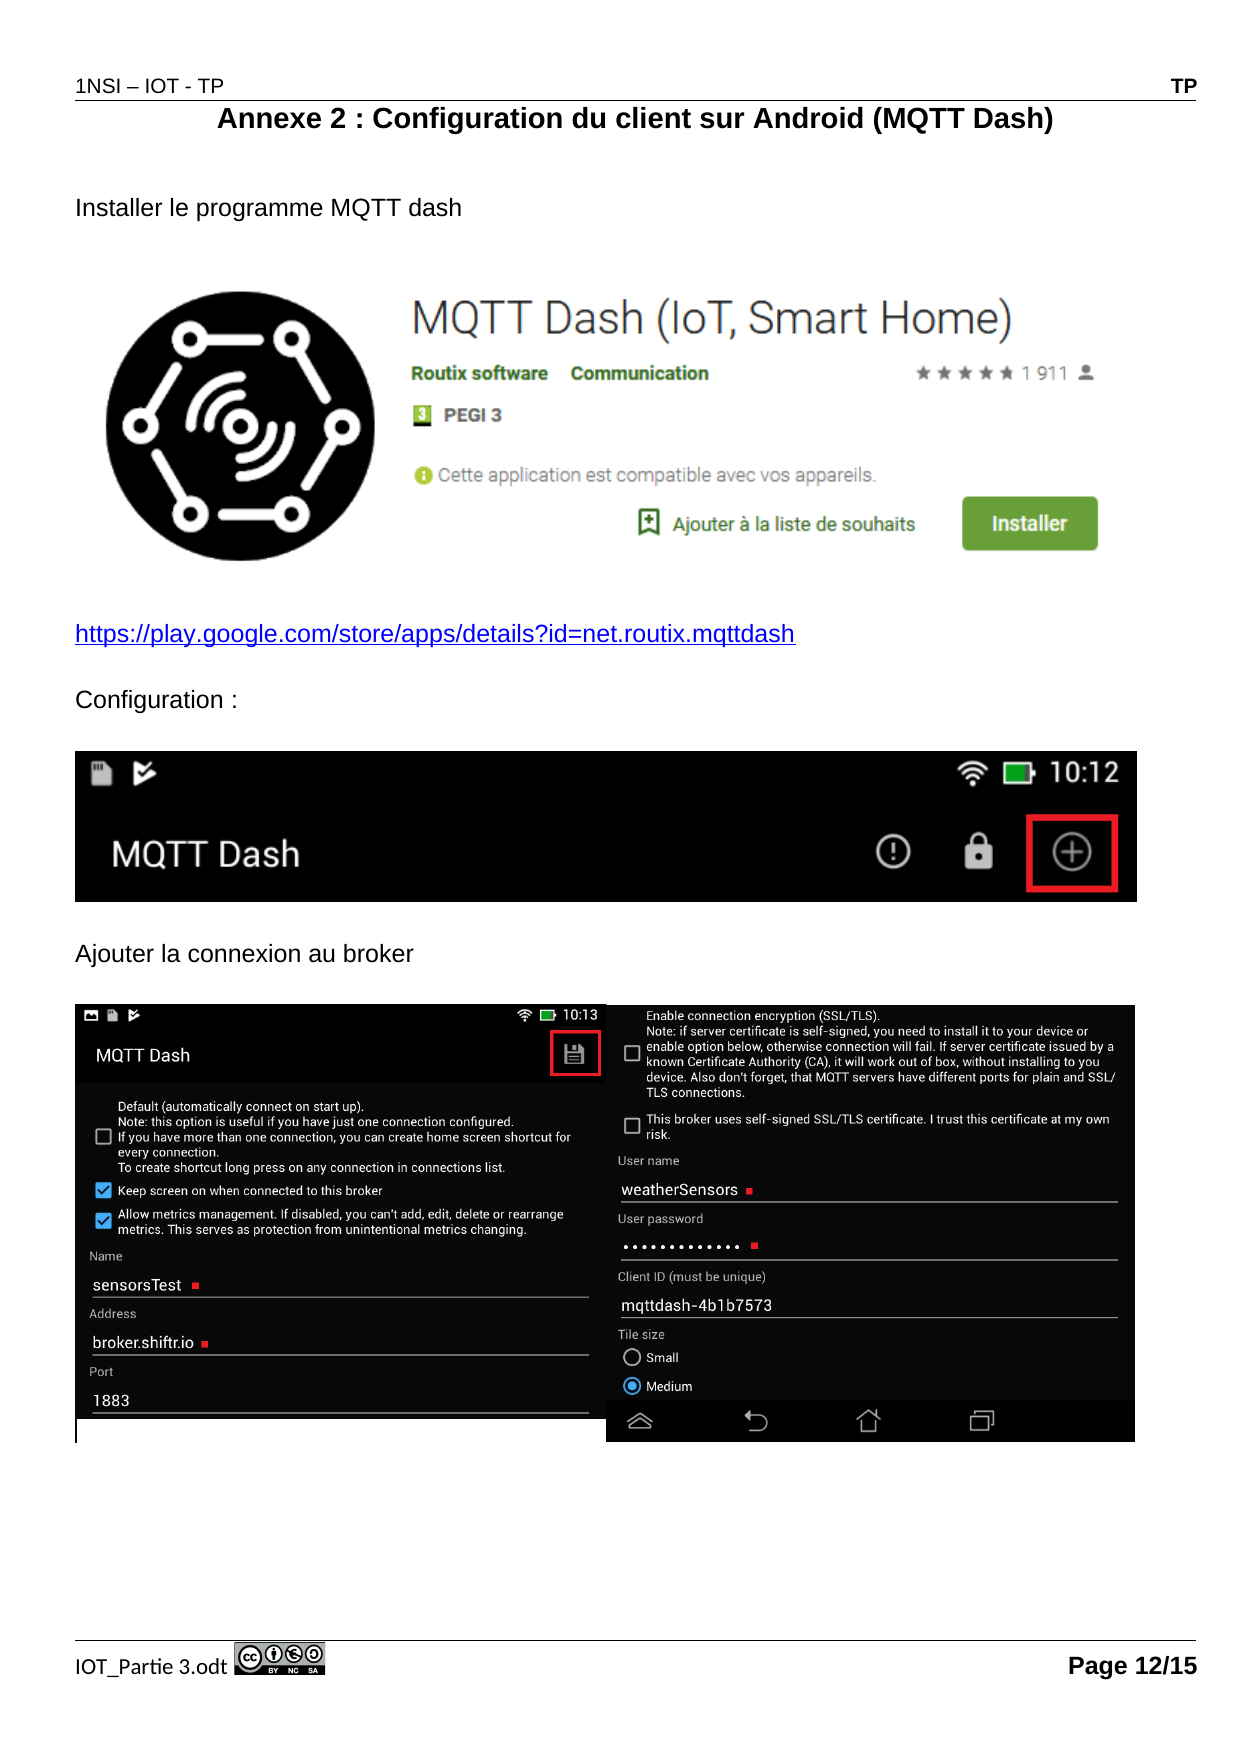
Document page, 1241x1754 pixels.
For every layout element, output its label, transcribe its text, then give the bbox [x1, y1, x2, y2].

picture [75, 1004, 1136, 1443]
text Ajouter la connexion au broker [75, 938, 1196, 967]
text Configuration : [75, 685, 1196, 714]
text Annexe 2 : Configuration du client sur Android (MQTT Dash) [75, 101, 1196, 134]
text Installer le programme MQTT dash [75, 193, 1196, 222]
picture [75, 751, 1137, 902]
text https://play.google.com/store/apps/details?id=net.routix.mqttdash [75, 619, 1196, 648]
picture [75, 259, 1137, 582]
picture [234, 1642, 325, 1675]
